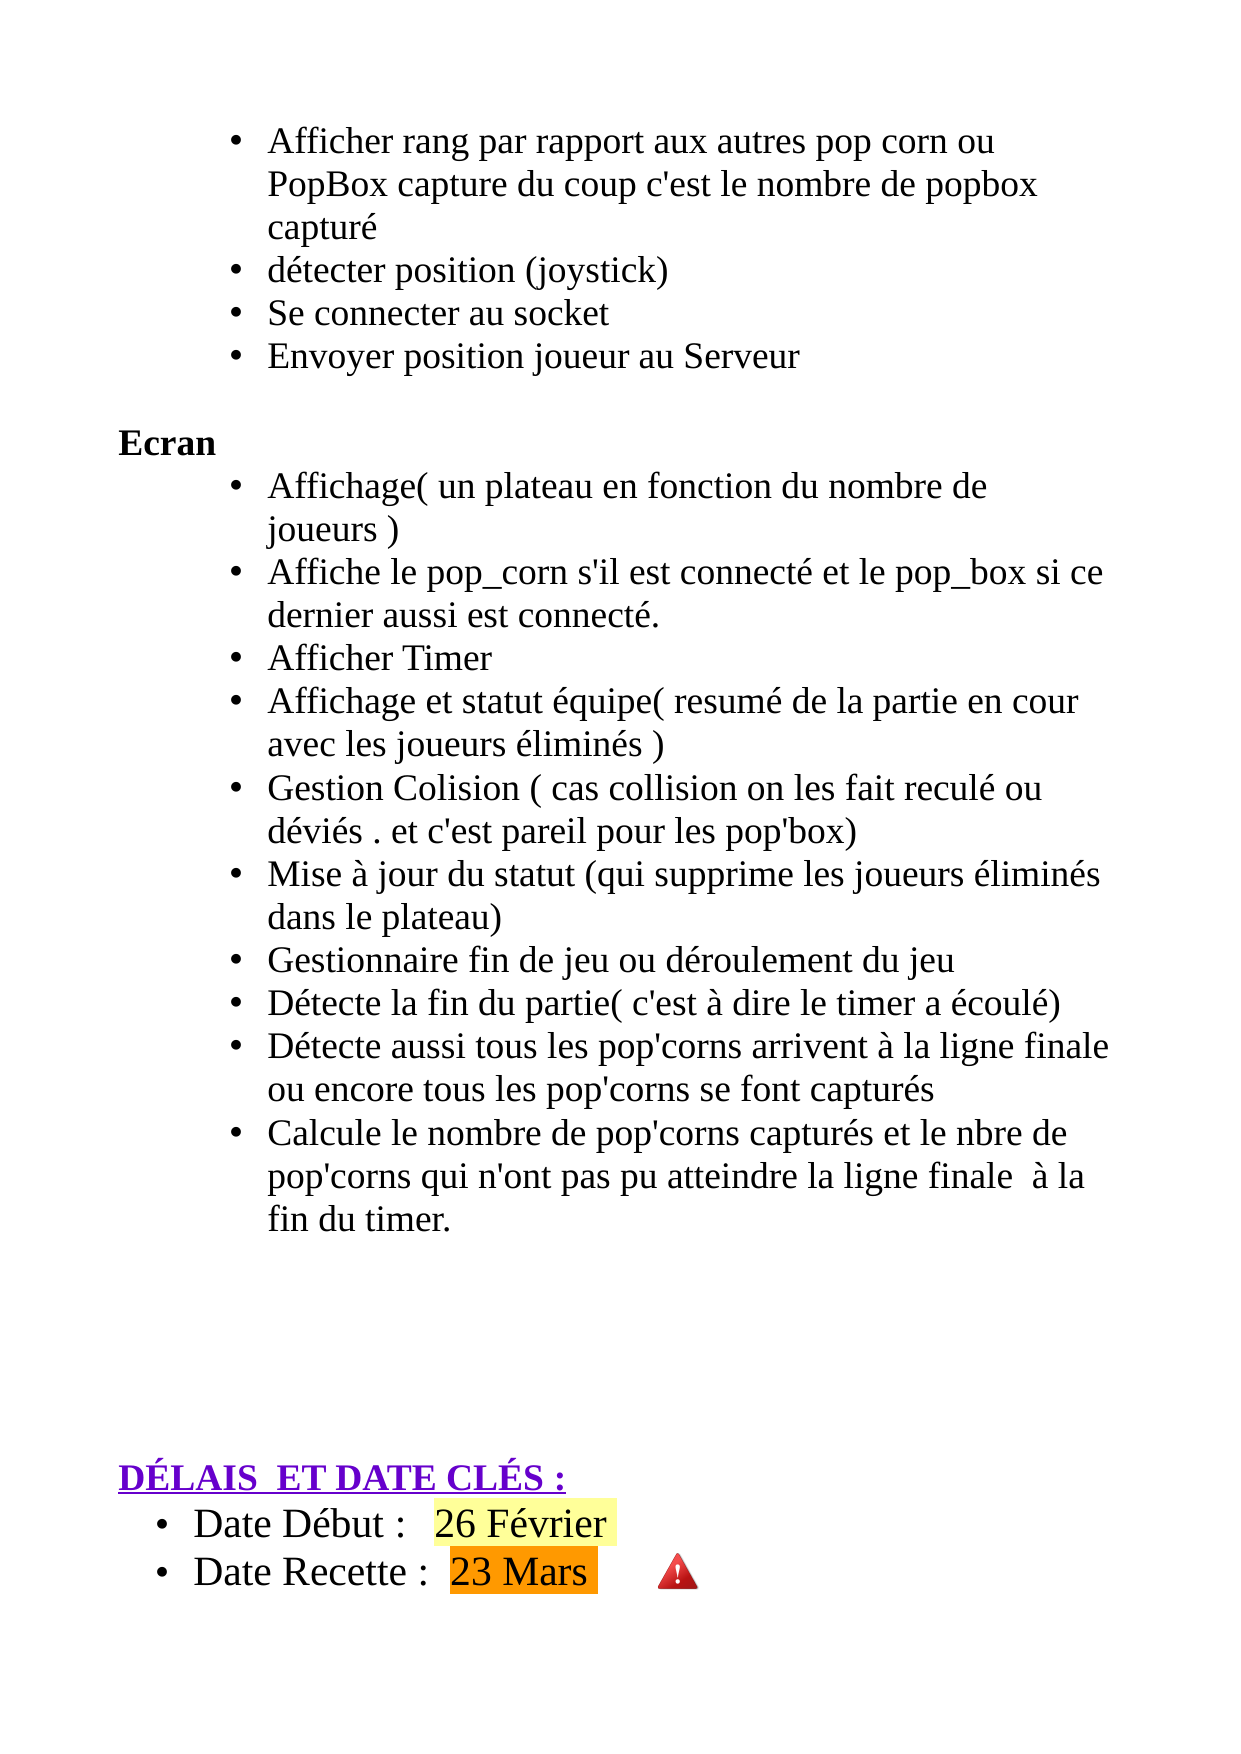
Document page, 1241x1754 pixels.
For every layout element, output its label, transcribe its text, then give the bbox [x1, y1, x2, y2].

list Détecte aussi tous les pop'corns arrivent à la ligne finale ou encore tous les pop'corns se font capturés [229, 1024, 1122, 1110]
list Gestionnaire fin de jeu ou déroulement du jeu [229, 937, 1122, 981]
list Affichage( un plateau en fonction du nombre de joueurs ) [229, 463, 1122, 549]
text DÉLAIS ET DATE CLÉS : [118, 1455, 1122, 1498]
list Gestion Colision ( cas collision on les fait reculé ou déviés . et c'est pareil pour les pop'box) [229, 765, 1122, 851]
list détecter position (joystick) [229, 247, 1122, 291]
list Date Recette : 23 Mars [156, 1546, 1122, 1594]
list Afficher Timer [229, 636, 1122, 679]
list Calcule le nombre de pop'corns capturés et le nbre de pop'corns qui n'ont pas pu atteindre la ligne finale à la fin du timer. [229, 1110, 1122, 1239]
list Envoyer position joueur au Serveur [229, 334, 1122, 377]
text Ecran [118, 420, 1122, 463]
picture [656, 1549, 699, 1593]
list Afficher rang par rapport aux autres pop corn ou PopBox capture du coup c'est le nombre de popbox capturé [229, 118, 1122, 247]
list Se connecter au socket [229, 291, 1122, 334]
list Date Début : 26 Février [156, 1498, 1122, 1546]
list Détecte la fin du partie( c'est à dire le timer a écoulé) [229, 981, 1122, 1024]
list Mise à jour du statut (qui supprime les joueurs éliminés dans le plateau) [229, 851, 1122, 937]
list Affiche le pop_corn s'il est connecté et le pop_box si ce dernier aussi est connecté. [229, 549, 1122, 636]
list Affichage et statut équipe( resumé de la partie en cour avec les joueurs éliminés ) [229, 679, 1122, 765]
